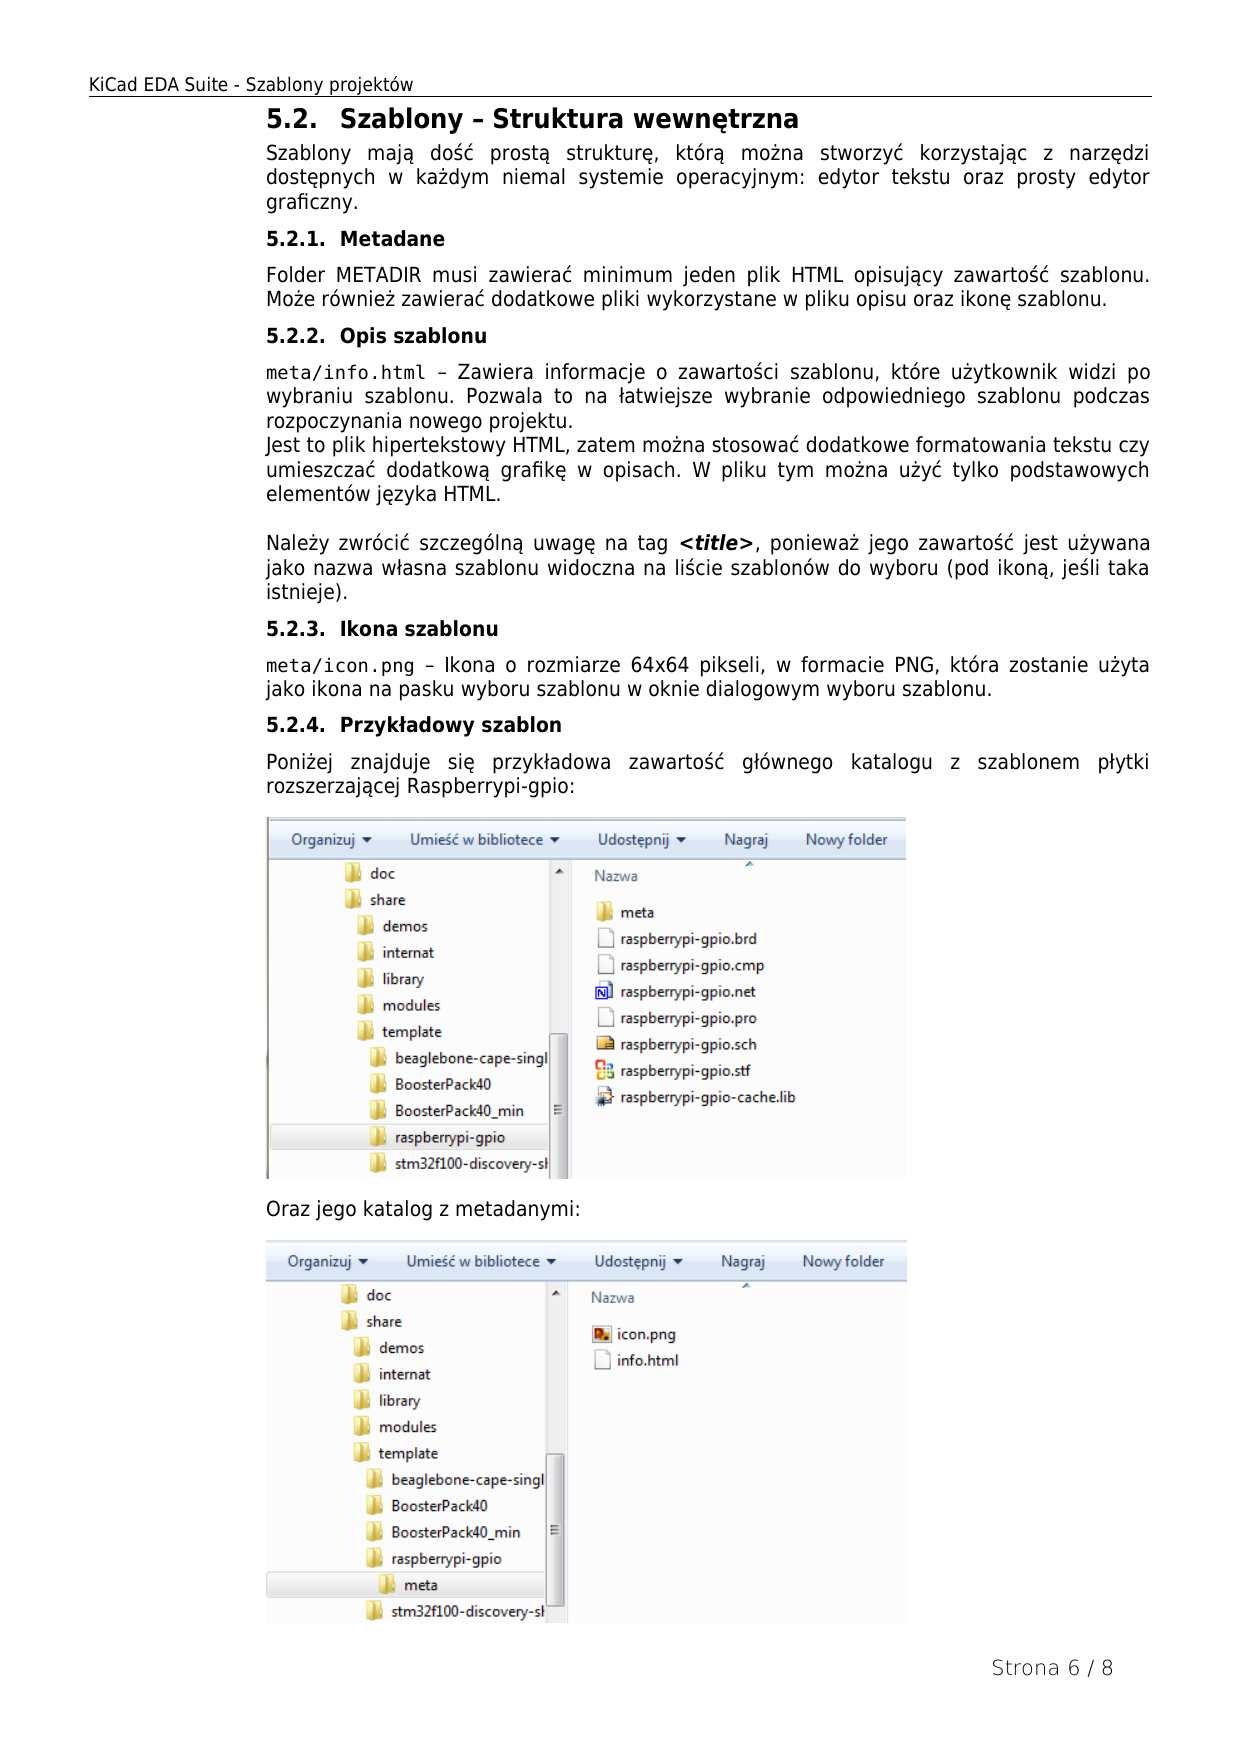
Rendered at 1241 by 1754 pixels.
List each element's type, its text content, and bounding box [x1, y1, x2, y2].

text meta/info.html – Zawiera informacje o zawartości szablonu, które użytkownik widzi po wybraniu szablonu. Pozwala to na łatwiejsze wybranie odpowiedniego szablonu podczas rozpoczynania nowego projektu. [266, 360, 1152, 433]
text meta/icon.png – Ikona o rozmiarze 64x64 pikseli, w formacie PNG, która zostanie użyta jako ikona na pasku wyboru szablonu w oknie dialogowym wyboru szablonu. [266, 653, 1152, 702]
text Poniżej znajduje się przykładowa zawartość głównego katalogu z szablonem płytki rozszerzającej Raspberrypi-gpio: [266, 750, 1152, 799]
text Szablony mają dość prostą strukturę, którą można stworzyć korzystając z narzędzi dostępnych w każdym niemal systemie operacyjnym: edytor tekstu oraz prosty edytor graficzny. [266, 141, 1152, 214]
subtitle Przykładowy szablon [266, 713, 1152, 738]
subtitle Opis szablonu [266, 324, 1152, 348]
subtitle Szablony – Struktura wewnętrzna [266, 103, 1152, 135]
picture [265, 1240, 908, 1623]
subtitle Ikona szablonu [266, 616, 1152, 641]
text Folder METADIR musi zawierać minimum jeden plik HTML opisujący zawartość szablonu. Może również zawierać dodatkowe pliki wykorzystane w pliku opisu oraz ikonę szablonu. [266, 263, 1152, 312]
text Należy zwrócić szczególną uwagę na tag <title>, ponieważ jego zawartość jest używana jako nazwa własna szablonu widoczna na liście szablonów do wyboru (pod ikoną, jeśli taka istnieje). [266, 531, 1152, 605]
text Oraz jego katalog z metadanymi: [266, 1197, 1152, 1221]
text Jest to plik hipertekstowy HTML, zatem można stosować dodatkowe formatowania tekstu czy umieszczać dodatkową grafikę w opisach. W pliku tym można użyć tylko podstawowych elementów języka HTML. [266, 433, 1152, 507]
picture [265, 817, 906, 1179]
subtitle Metadane [266, 227, 1152, 251]
